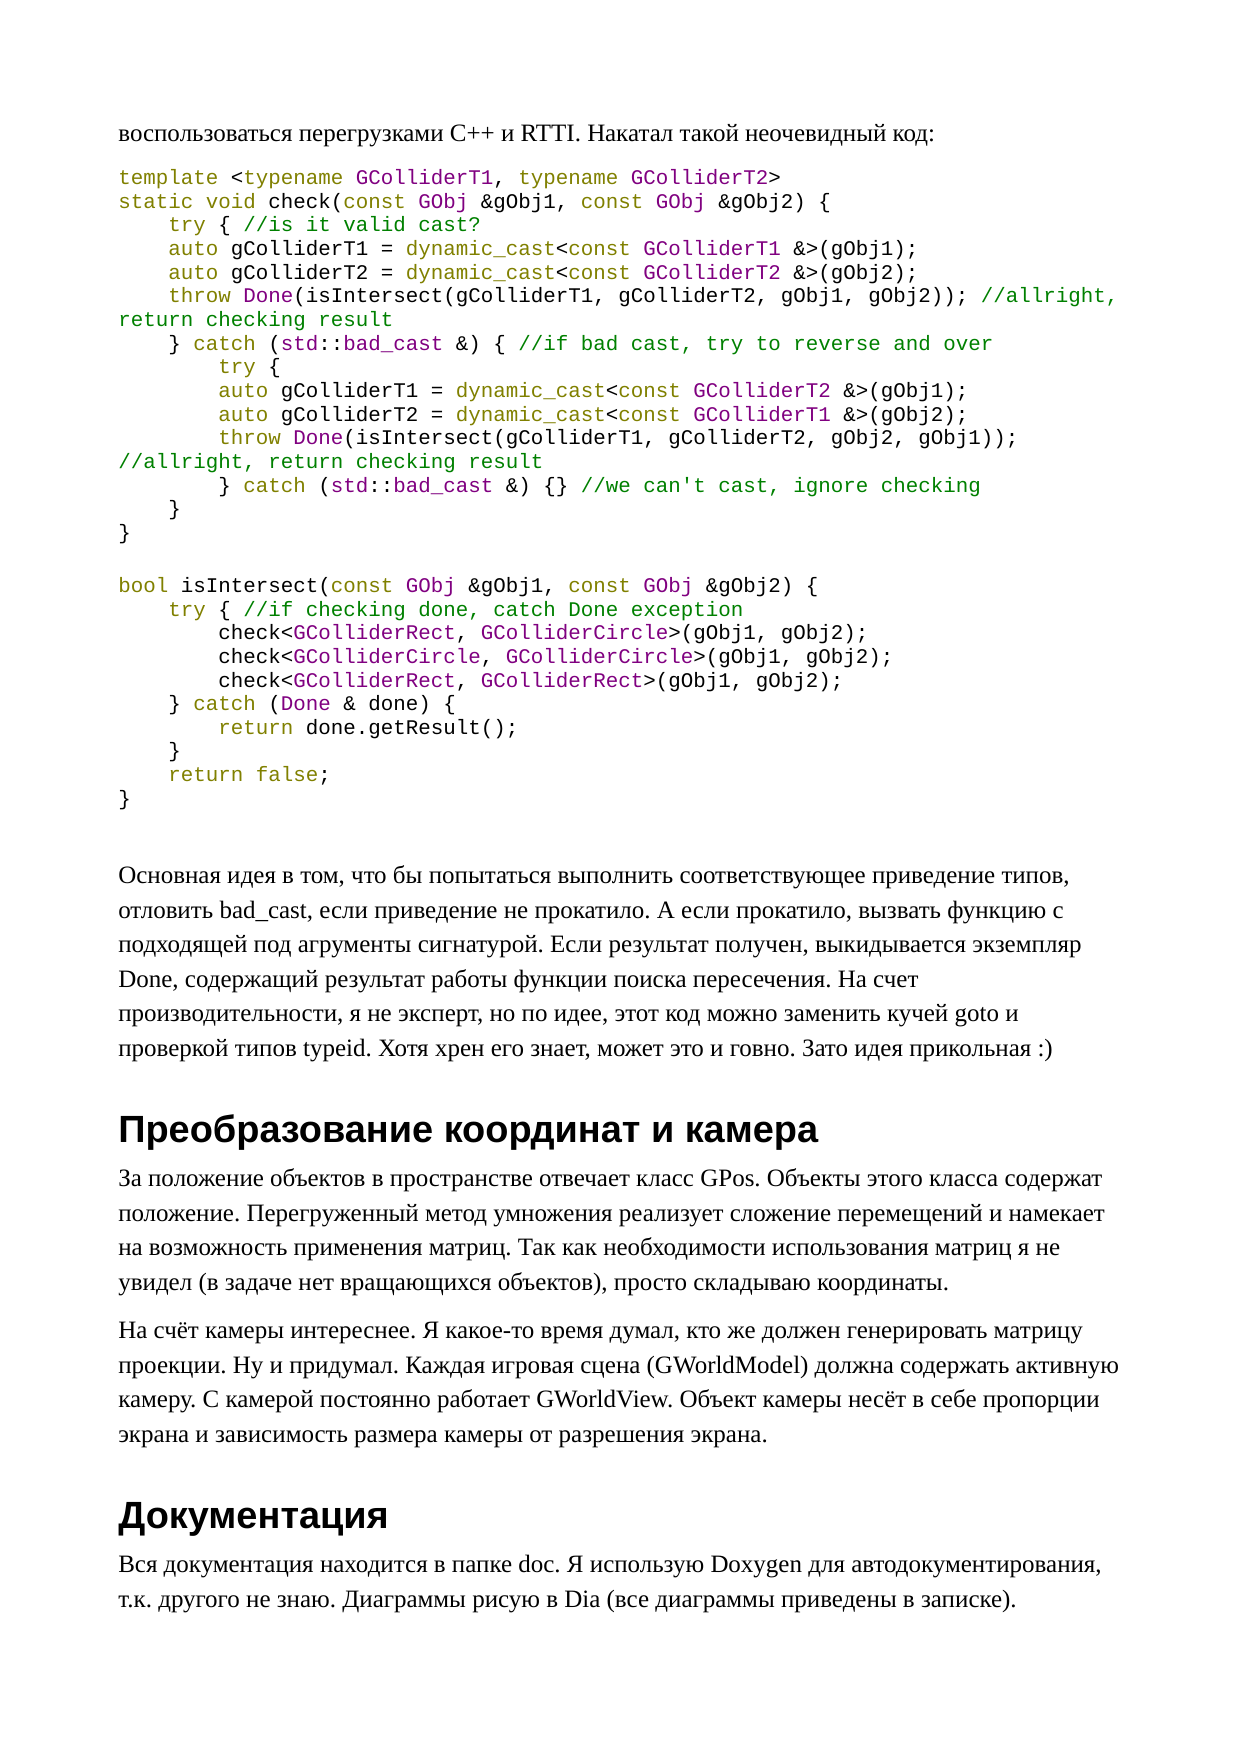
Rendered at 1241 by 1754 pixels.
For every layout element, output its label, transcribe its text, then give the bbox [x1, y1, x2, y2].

text } [118, 788, 1122, 811]
text try { //if checking done, catch Done exception [118, 599, 1122, 622]
text check<GColliderRect, GColliderCircle>(gObj1, gObj2); [118, 622, 1122, 646]
subtitle Преобразование координат и камера [118, 1107, 1122, 1151]
text static void check(const GObj &gObj1, const GObj &gObj2) { [118, 191, 1122, 214]
text throw Done(isIntersect(gColliderT1, gColliderT2, gObj1, gObj2)); //allright, return checking result [118, 285, 1122, 333]
text } [118, 522, 1122, 546]
text try { //is it valid cast? [118, 214, 1122, 238]
text return false; [118, 764, 1122, 788]
text Вся документация находится в папке doc. Я использую Doxygen для автодокументирования, т.к. другого не знаю. Диаграммы рисую в Dia (все диаграммы приведены в записке). [118, 1549, 1122, 1612]
text } [118, 498, 1122, 522]
text auto gColliderT1 = dynamic_cast<const GColliderT1 &>(gObj1); [118, 238, 1122, 262]
text throw Done(isIntersect(gColliderT1, gColliderT2, gObj2, gObj1)); //allright, return checking result [118, 427, 1122, 474]
text try { [118, 356, 1122, 380]
text } catch (Done & done) { [118, 693, 1122, 717]
text auto gColliderT2 = dynamic_cast<const GColliderT1 &>(gObj2); [118, 404, 1122, 427]
text Основная идея в том, что бы попытаться выполнить соответствующее приведение типов, отловить bad_cast, если приведение не прокатило. А если прокатило, вызвать функцию с подходящей под агрументы сигнатурой. Если результат получен, выкидывается экземпляр Done, содержащий результат работы функции поиска пересечения. На счет производительности, я не эксперт, но по идее, этот код можно заменить кучей goto и проверкой типов typeid. Хотя хрен его знает, может это и говно. Зато идея прикольная :) [118, 861, 1122, 1062]
text } catch (std::bad_cast &) {} //we can't cast, ignore checking [118, 474, 1122, 498]
text } catch (std::bad_cast &) { //if bad cast, try to reverse and over [118, 333, 1122, 356]
text За положение объектов в пространстве отвечает класс GPos. Объекты этого класса содержат положение. Перегруженный метод умножения реализует сложение перемещений и намекает на возможность применения матриц. Так как необходимости использования матриц я не увидел (в задаче нет вращающихся объектов), просто складываю координаты. [118, 1163, 1122, 1295]
text return done.getResult(); [118, 717, 1122, 741]
text На счёт камеры интереснее. Я какое-то время думал, кто же должен генерировать матрицу проекции. Ну и придумал. Каждая игровая сцена (GWorldModel) должна содержать активную камеру. С камерой постоянно работает GWorldView. Объект камеры несёт в себе пропорции экрана и зависимость размера камеры от разрешения экрана. [118, 1316, 1122, 1448]
subtitle Документация [118, 1493, 1122, 1537]
text auto gColliderT1 = dynamic_cast<const GColliderT2 &>(gObj1); [118, 380, 1122, 404]
text воспользоваться перегрузками С++ и RTTI. Накатал такой неочевидный код: [118, 118, 1122, 147]
text } [118, 741, 1122, 764]
text check<GColliderCircle, GColliderCircle>(gObj1, gObj2); [118, 646, 1122, 669]
text bool isIntersect(const GObj &gObj1, const GObj &gObj2) { [118, 575, 1122, 599]
text template <typename GColliderT1, typename GColliderT2> [118, 167, 1122, 191]
text check<GColliderRect, GColliderRect>(gObj1, gObj2); [118, 669, 1122, 693]
text auto gColliderT2 = dynamic_cast<const GColliderT2 &>(gObj2); [118, 262, 1122, 285]
